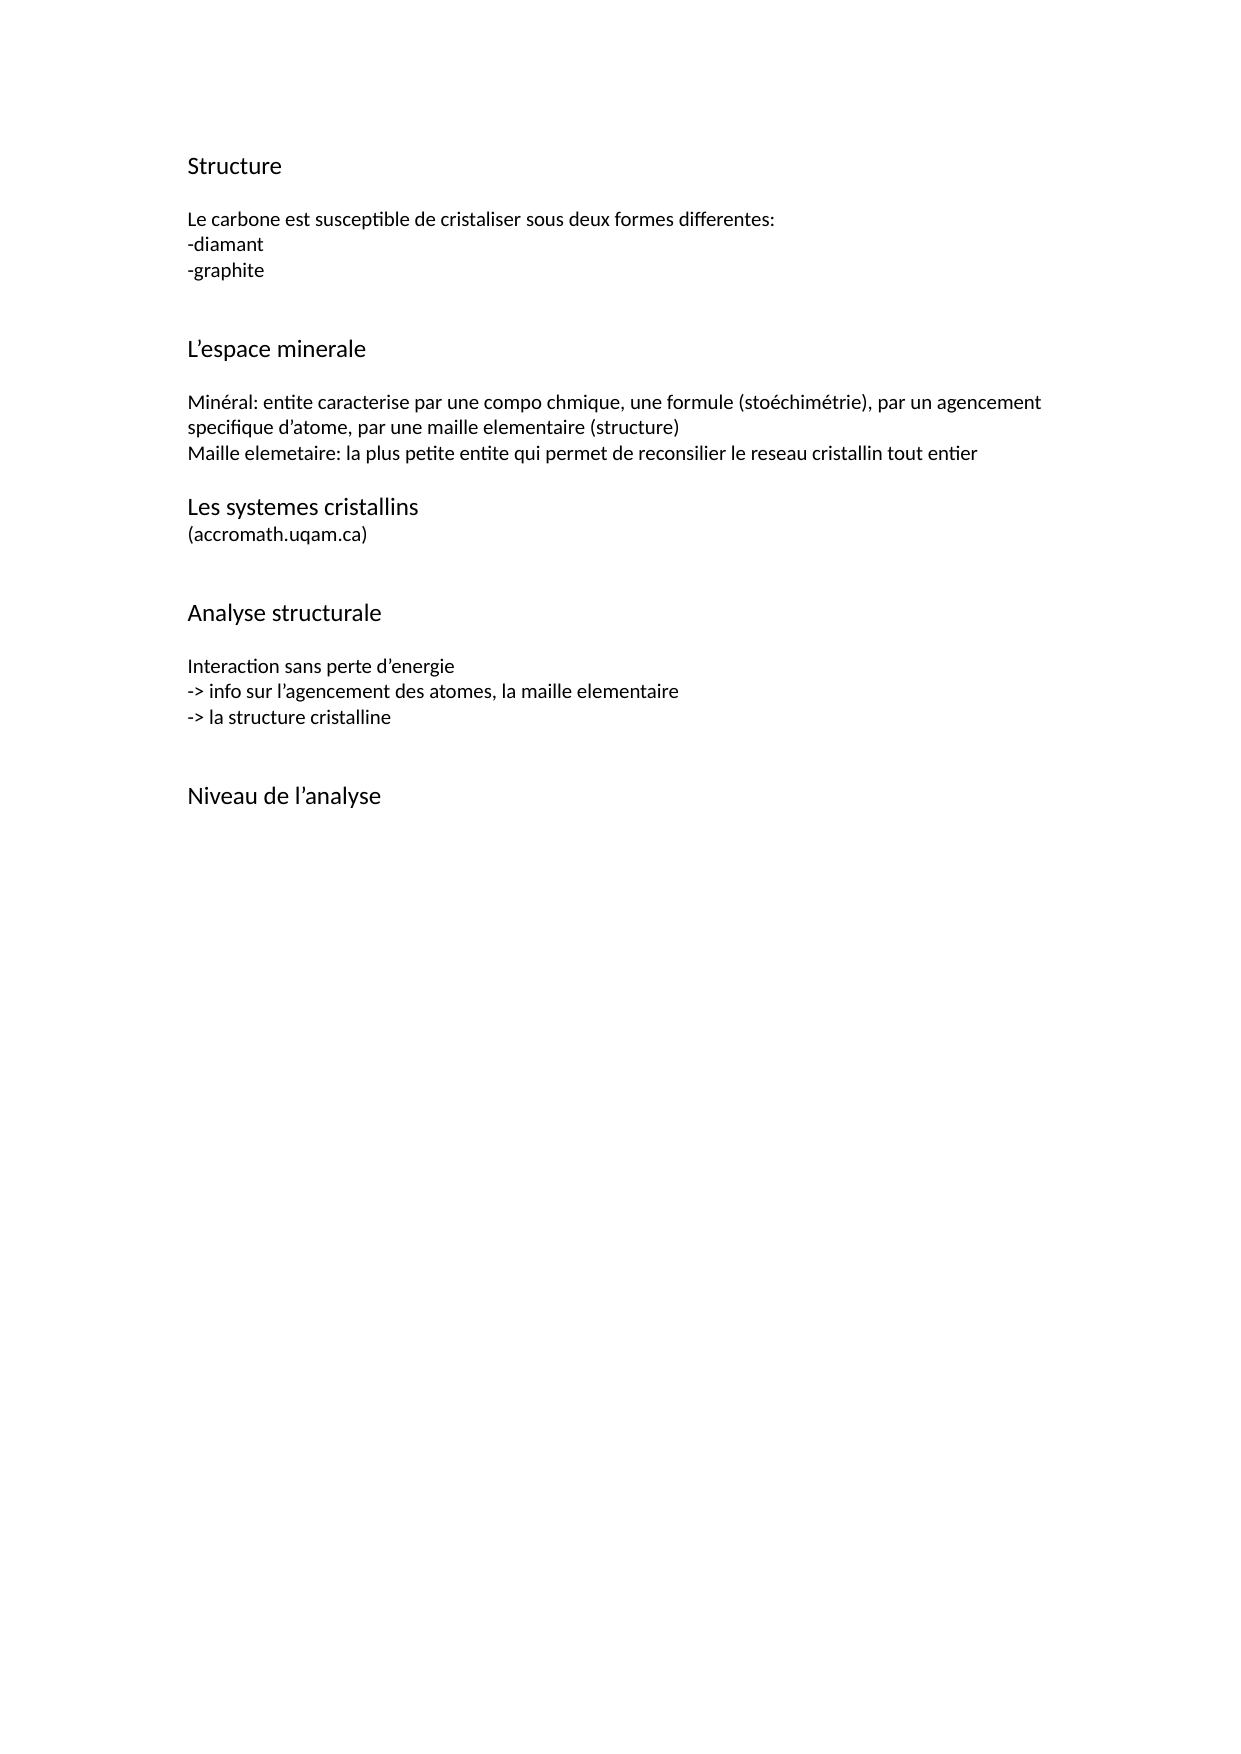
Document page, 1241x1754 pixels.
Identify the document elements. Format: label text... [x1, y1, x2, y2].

text Maille elemetaire: la plus petite entite qui permet de reconsilier le reseau cristallin tout entier [187, 440, 1053, 465]
text (accromath.uqam.ca) [187, 521, 1053, 547]
text Interaction sans perte d’energie [187, 653, 1053, 679]
text Analyse structurale [187, 597, 1053, 628]
text Le carbone est susceptible de cristaliser sous deux formes differentes: [187, 206, 1053, 231]
text Structure [187, 150, 1053, 181]
text -> la structure cristalline [187, 704, 1053, 729]
text Niveau de l’analyse [187, 780, 1053, 811]
text L’espace minerale [187, 333, 1053, 363]
text Les systemes cristallins [187, 491, 1053, 521]
text -diamant [187, 231, 1053, 257]
text -> info sur l’agencement des atomes, la maille elementaire [187, 679, 1053, 704]
text Minéral: entite caracterise par une compo chmique, une formule (stoéchimétrie), par un agencement specifique d’atome, par une maille elementaire (structure) [187, 389, 1053, 440]
text -graphite [187, 257, 1053, 282]
